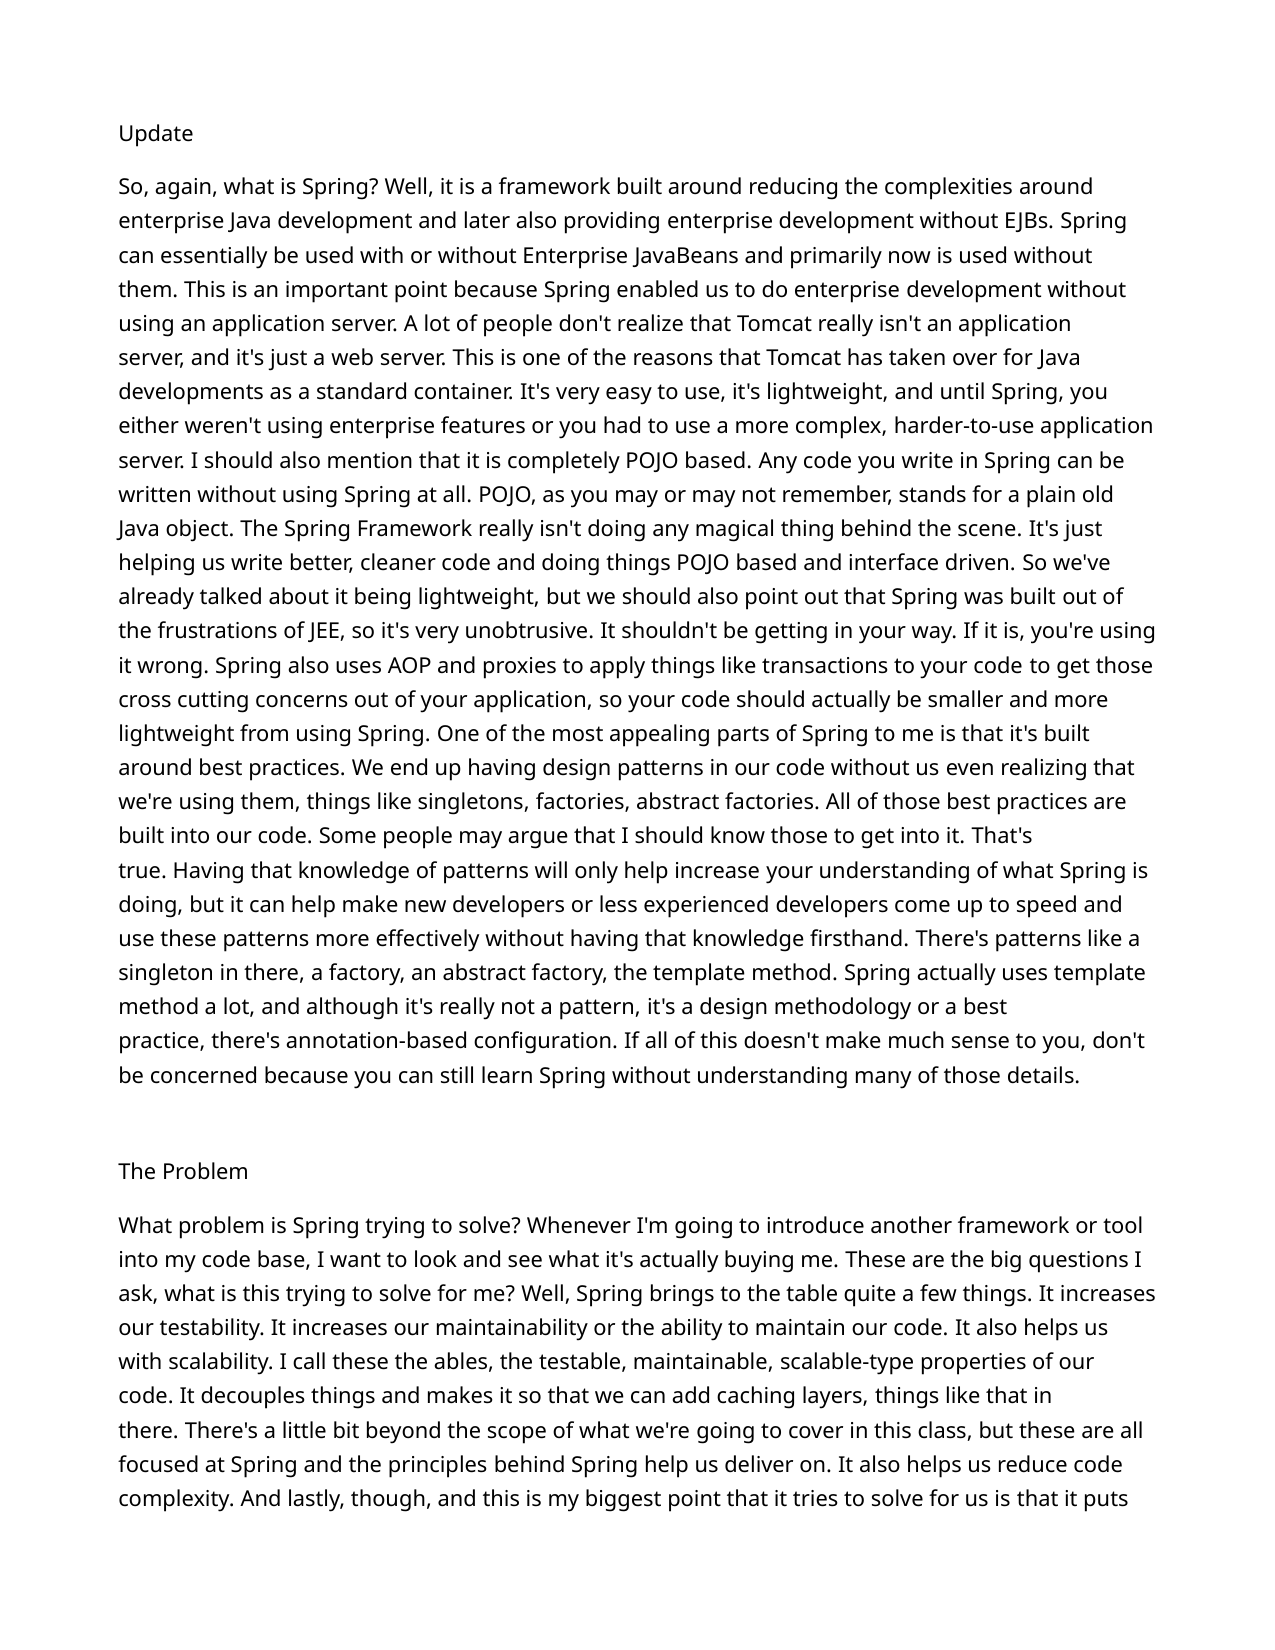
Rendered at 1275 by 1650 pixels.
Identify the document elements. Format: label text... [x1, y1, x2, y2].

subtitle Update [118, 118, 1157, 148]
text So, again, what is Spring? Well, it is a framework built around reducing the complexities around enterprise Java development and later also providing enterprise development without EJBs. Spring can essentially be used with or without Enterprise JavaBeans and primarily now is used without them. This is an important point because Spring enabled us to do enterprise development without using an application server. A lot of people don't realize that Tomcat really isn't an application server, and it's just a web server. This is one of the reasons that Tomcat has taken over for Java developments as a standard container. It's very easy to use, it's lightweight, and until Spring, you either weren't using enterprise features or you had to use a more complex, harder-to-use application server. I should also mention that it is completely POJO based. Any code you write in Spring can be written without using Spring at all. POJO, as you may or may not remember, stands for a plain old Java object. The Spring Framework really isn't doing any magical thing behind the scene. It's just helping us write better, cleaner code and doing things POJO based and interface driven. So we've already talked about it being lightweight, but we should also point out that Spring was built out of the frustrations of JEE, so it's very unobtrusive. It shouldn't be getting in your way. If it is, you're using it wrong. Spring also uses AOP and proxies to apply things like transactions to your code to get those cross cutting concerns out of your application, so your code should actually be smaller and more lightweight from using Spring. One of the most appealing parts of Spring to me is that it's built around best practices. We end up having design patterns in our code without us even realizing that we're using them, things like singletons, factories, abstract factories. All of those best practices are built into our code. Some people may argue that I should know those to get into it. That's true. Having that knowledge of patterns will only help increase your understanding of what Spring is doing, but it can help make new developers or less experienced developers come up to speed and use these patterns more effectively without having that knowledge firsthand. There's patterns like a singleton in there, a factory, an abstract factory, the template method. Spring actually uses template method a lot, and although it's really not a pattern, it's a design methodology or a best practice, there's annotation-based configuration. If all of this doesn't make much sense to you, don't be concerned because you can still learn Spring without understanding many of those details. [118, 171, 1157, 1089]
subtitle The Problem [118, 1156, 1157, 1186]
text What problem is Spring trying to solve? Whenever I'm going to introduce another framework or tool into my code base, I want to look and see what it's actually buying me. These are the big questions I ask, what is this trying to solve for me? Well, Spring brings to the table quite a few things. It increases our testability. It increases our maintainability or the ability to maintain our code. It also helps us with scalability. I call these the ables, the testable, maintainable, scalable-type properties of our code. It decouples things and makes it so that we can add caching layers, things like that in there. There's a little bit beyond the scope of what we're going to cover in this class, but these are all focused at Spring and the principles behind Spring help us deliver on. It also helps us reduce code complexity. And lastly, though, and this is my biggest point that it tries to solve for us is that it puts [118, 1209, 1157, 1513]
